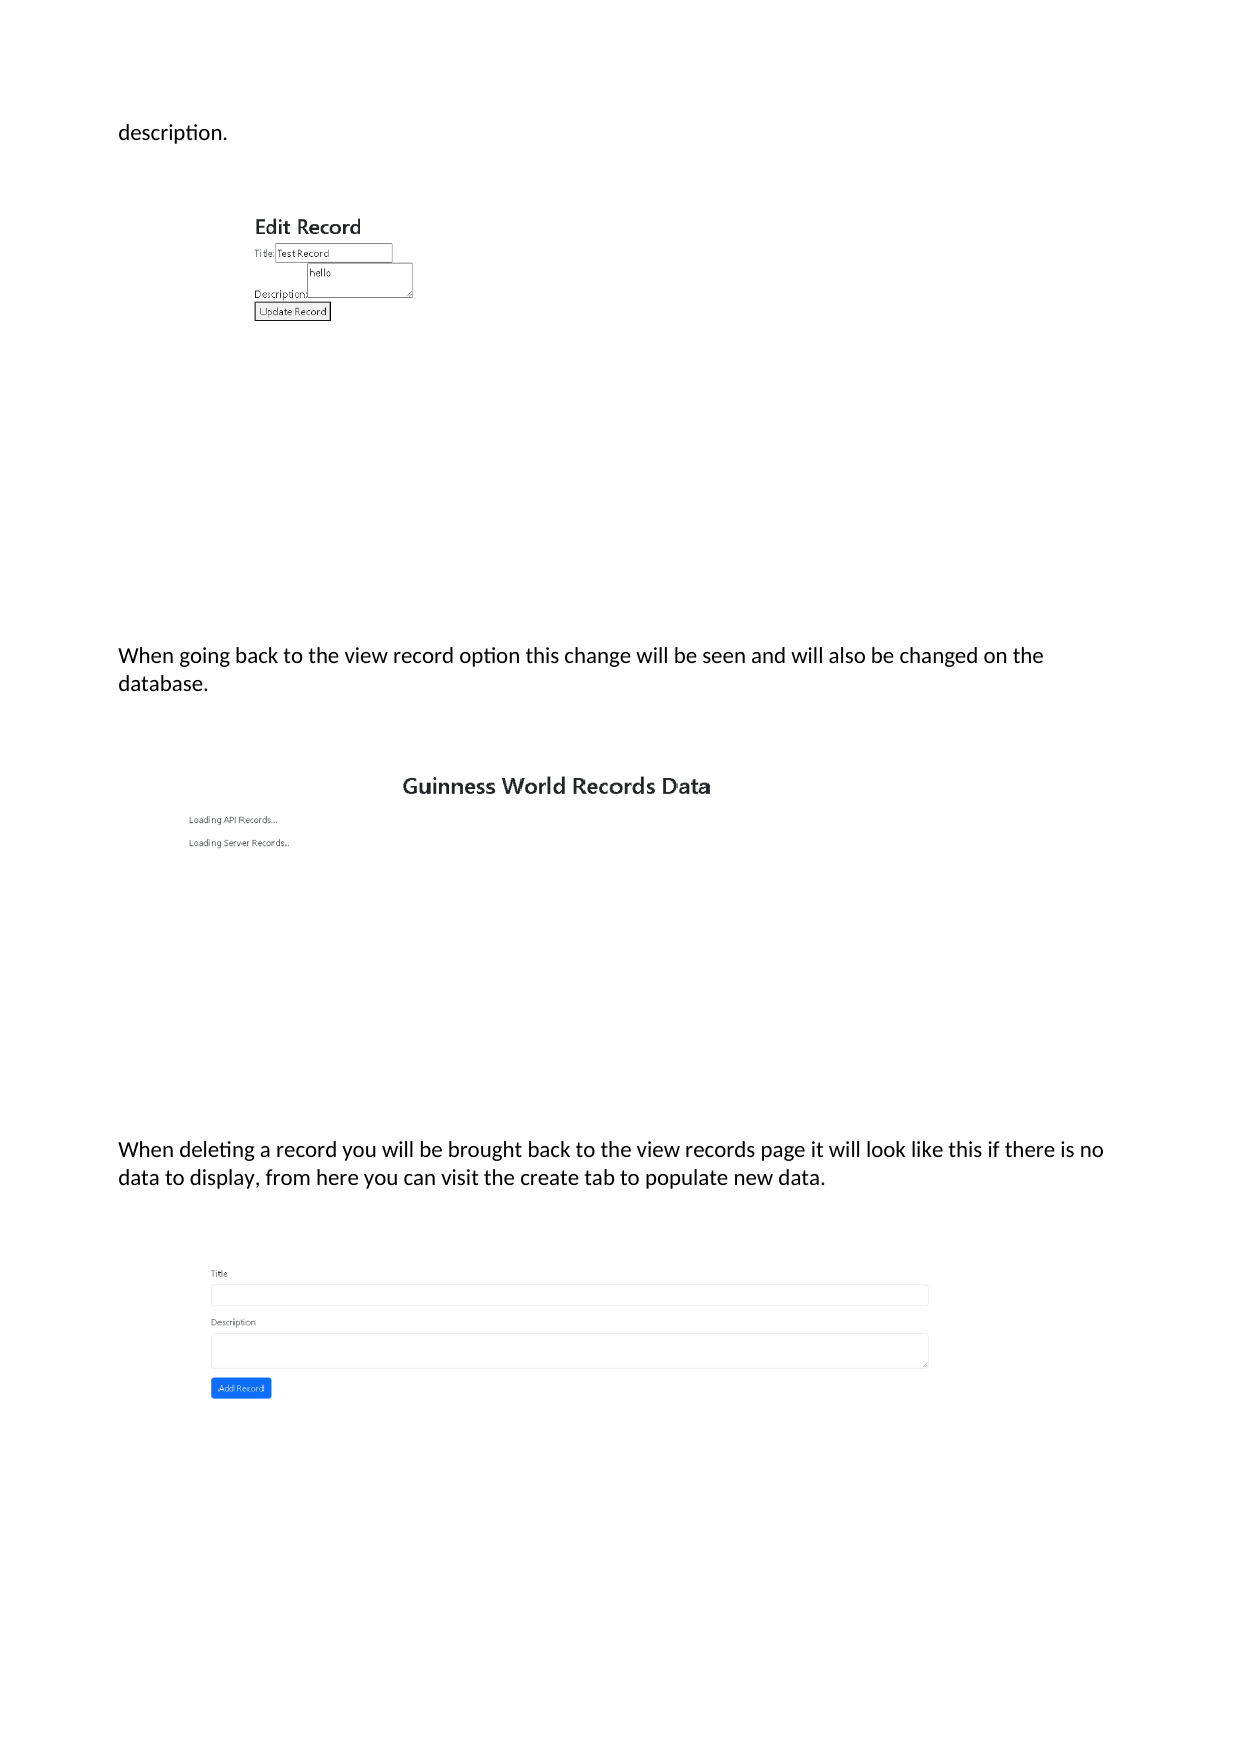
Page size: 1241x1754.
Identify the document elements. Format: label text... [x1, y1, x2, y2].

text When going back to the view record option this change will be seen and will also be changed on the database. [118, 641, 1122, 697]
text description. [118, 118, 1122, 146]
text When deleting a record you will be brought back to the view records page it will look like this if there is no data to display, from here you can visit the create tab to populate new data. [118, 1135, 1122, 1191]
